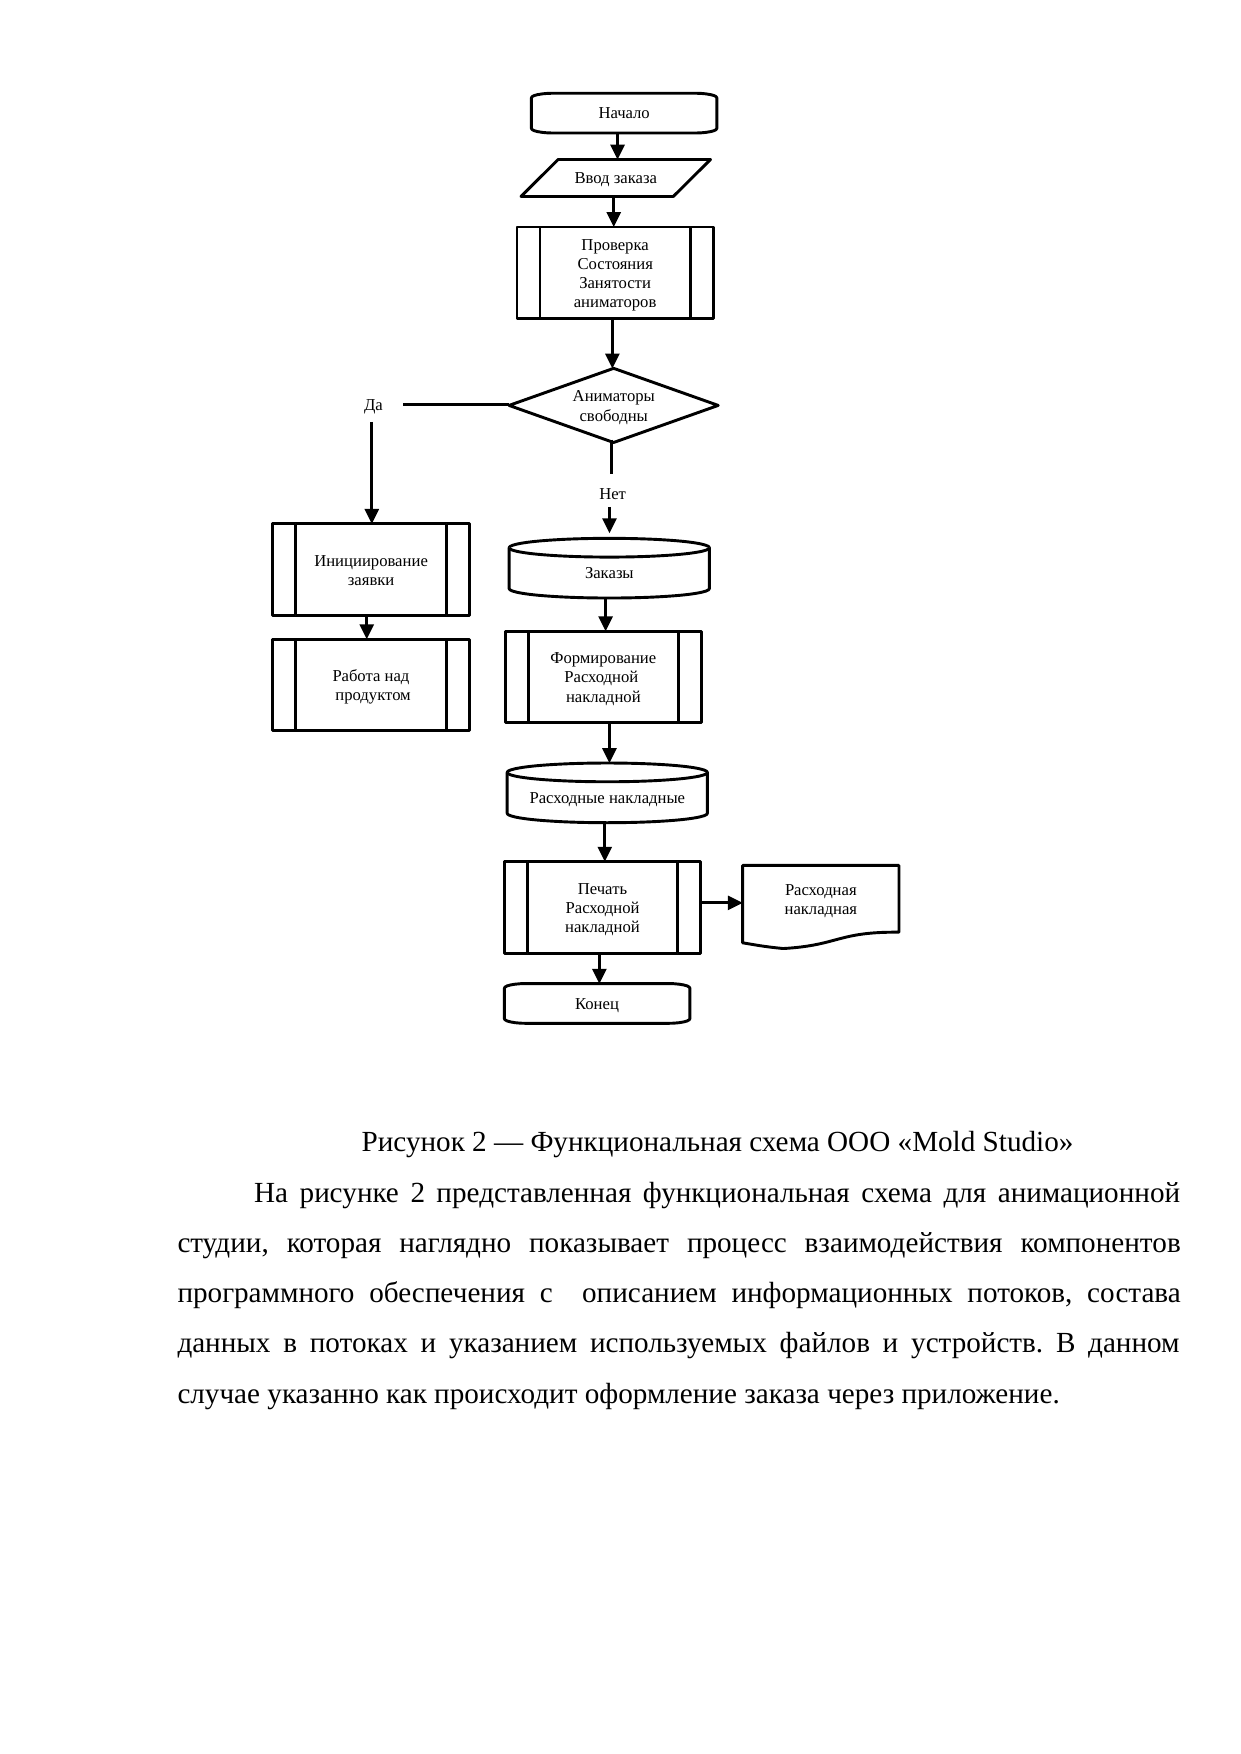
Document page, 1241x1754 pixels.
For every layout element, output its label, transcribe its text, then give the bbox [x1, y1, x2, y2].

text На рисунке 2 представленная функциональная схема для анимационной студии, которая наглядно показывает процесс взаимодействия компонентов программного обеспечения с описанием информационных потоков, состава данных в потоках и указанием используемых файлов и устройств. В данном случае указанно как происходит оформление заказа через приложение. [177, 1175, 1181, 1409]
text Рисунок 2 — Функциональная схема ООО «Mold Studio» [177, 1124, 1181, 1158]
